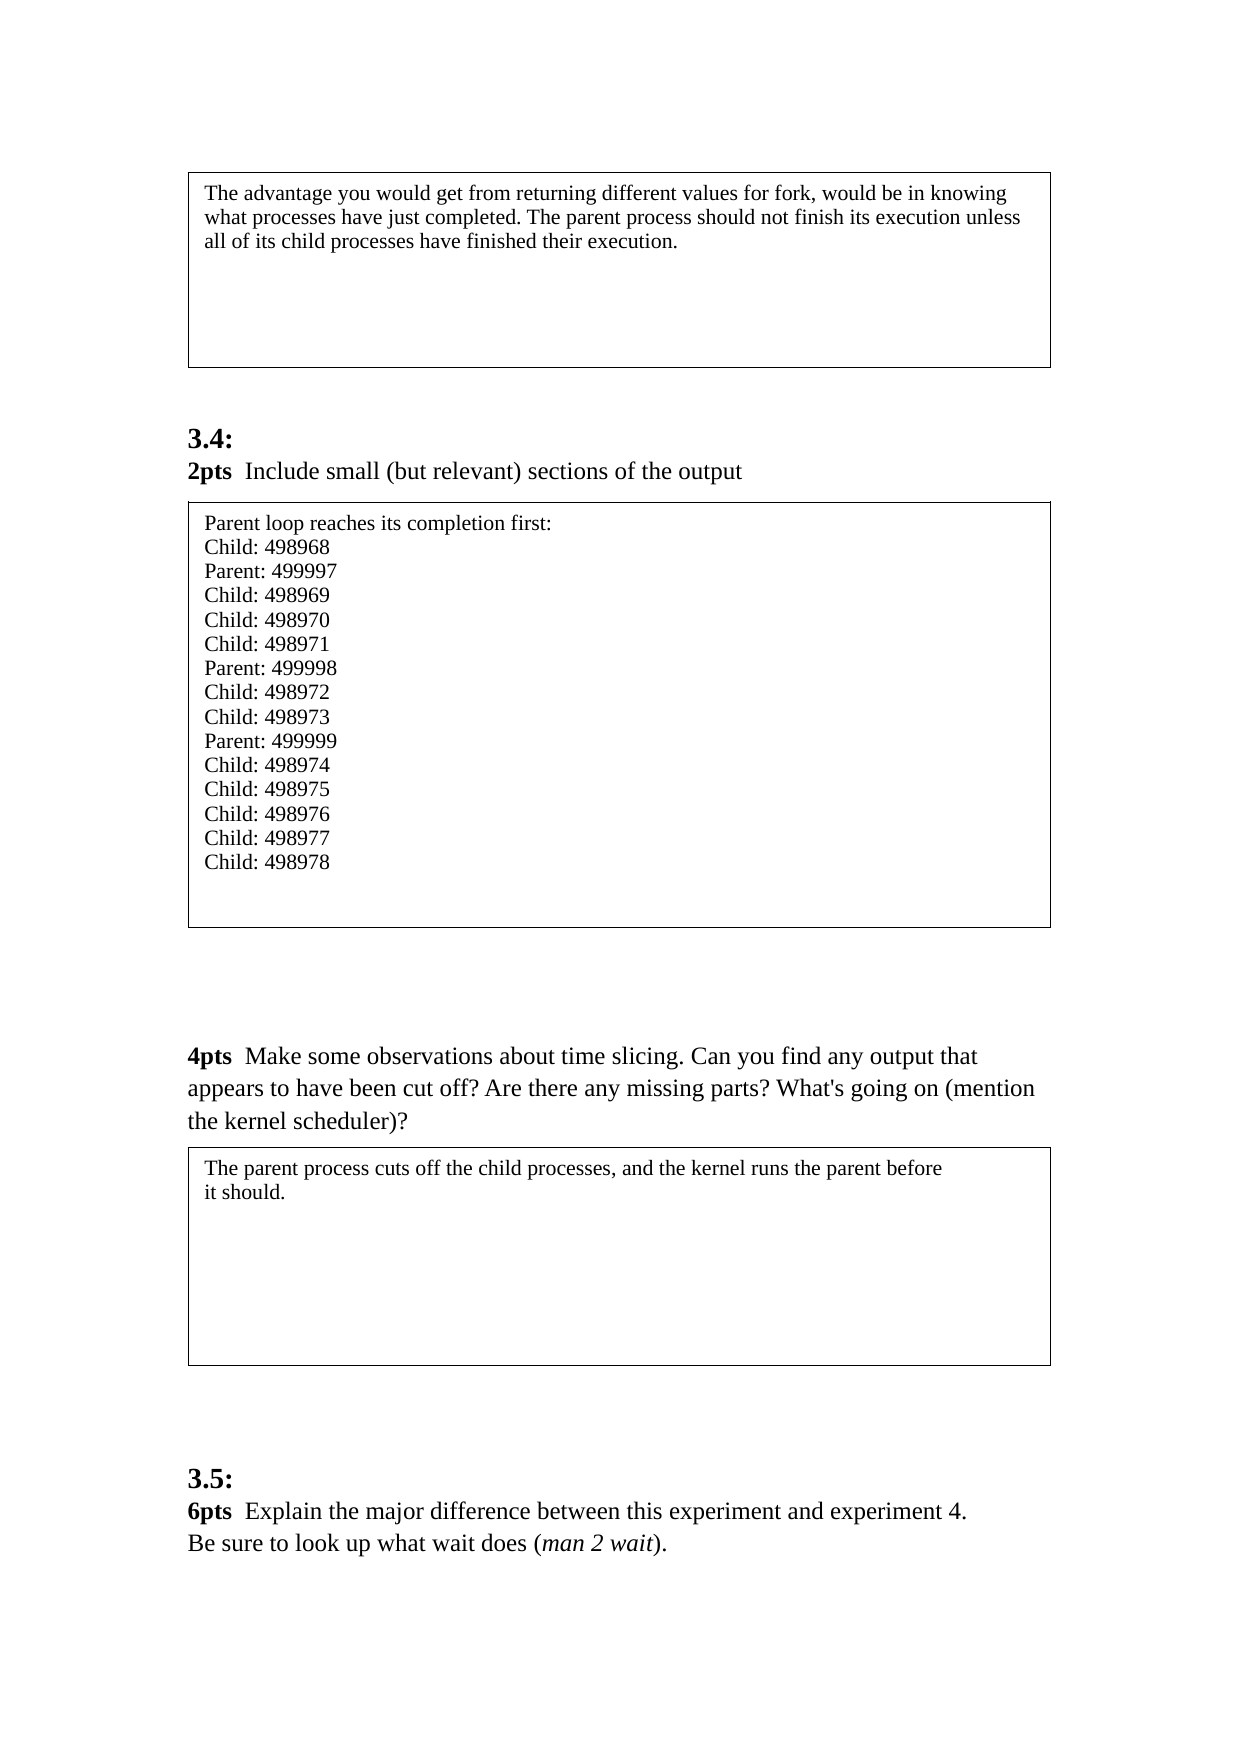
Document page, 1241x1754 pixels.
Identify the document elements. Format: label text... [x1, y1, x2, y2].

text 6pts Explain the major difference between this experiment and experiment 4. [187, 1494, 1053, 1527]
text 2pts Include small (but relevant) sections of the output [187, 454, 1053, 487]
text Child: 498978 [204, 850, 1035, 874]
text 4pts Make some observations about time slicing. Can you find any output that appears to have been cut off? Are there any missing parts? What's going on (mention the kernel scheduler)? [187, 1039, 1053, 1137]
text The parent process cuts off the child processes, and the kernel runs the parent before [204, 1156, 1035, 1180]
text it should. [204, 1180, 1035, 1204]
text Child: 498969 [204, 583, 1035, 607]
text Child: 498971 [204, 632, 1035, 656]
text Child: 498973 [204, 704, 1035, 729]
text what processes have just completed. The parent process should not finish its execution unless [204, 205, 1035, 229]
text Child: 498972 [204, 680, 1035, 704]
text Child: 498976 [204, 802, 1035, 826]
text Be sure to look up what wait does (man 2 wait). [187, 1527, 1053, 1559]
text Child: 498968 [204, 535, 1035, 559]
text 3.5: [187, 1462, 1053, 1494]
text all of its child processes have finished their execution. [204, 229, 1035, 254]
text Parent loop reaches its completion first: [204, 510, 1035, 535]
text Parent: 499997 [204, 559, 1035, 583]
text Child: 498974 [204, 753, 1035, 777]
text Child: 498977 [204, 826, 1035, 850]
text Parent: 499999 [204, 729, 1035, 753]
text Child: 498970 [204, 607, 1035, 632]
text 3.4: [187, 422, 1053, 454]
text Child: 498975 [204, 777, 1035, 802]
text The advantage you would get from returning different values for fork, would be in knowing [204, 181, 1035, 205]
text Parent: 499998 [204, 656, 1035, 680]
